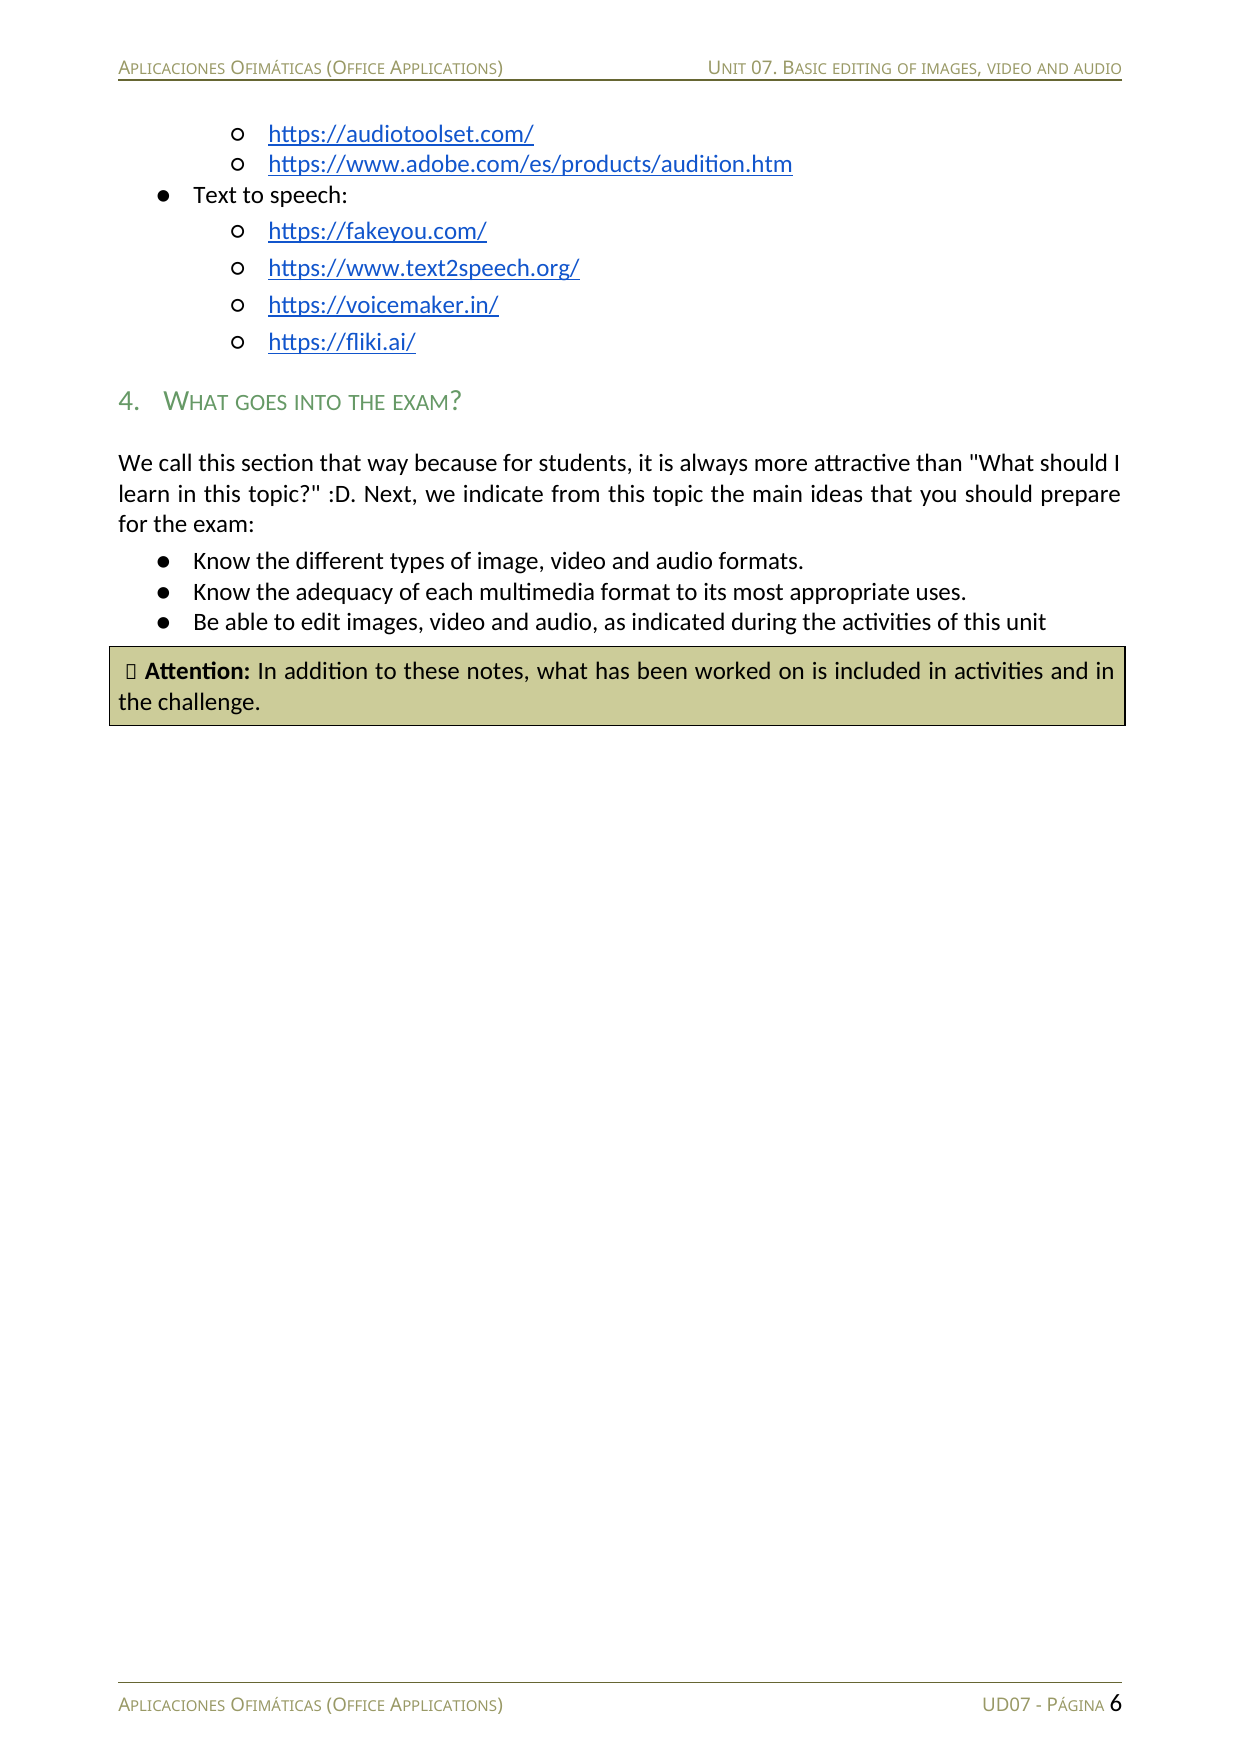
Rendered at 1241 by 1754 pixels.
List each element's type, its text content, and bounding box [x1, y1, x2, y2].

text We call this section that way because for students, it is always more attractive than "What should I learn in this topic?" :D. Next, we indicate from this topic the main ideas that you should prepare for the exam: [118, 447, 1122, 539]
subtitle What goes into the exam? [118, 382, 1122, 417]
list Know the adequacy of each multimedia format to its most appropriate uses. [156, 576, 1122, 607]
list https://www.adobe.com/es/products/audition.htm [231, 148, 1122, 179]
list https://audiotoolset.com/ [231, 118, 1122, 148]
list https://fakeyou.com/ [231, 216, 1122, 246]
list Know the different types of image, video and audio formats. [156, 546, 1122, 576]
list Be able to edit images, video and audio, as indicated during the activities of this unit [156, 607, 1122, 637]
list https://www.text2speech.org/ [231, 252, 1122, 283]
list https://fliki.ai/ [231, 326, 1122, 357]
text ❕ Attention: In addition to these notes, what has been worked on is included in activities and in the challenge. [110, 647, 1124, 725]
list Text to speech: [156, 179, 1122, 209]
list https://voicemaker.in/ [231, 289, 1122, 320]
